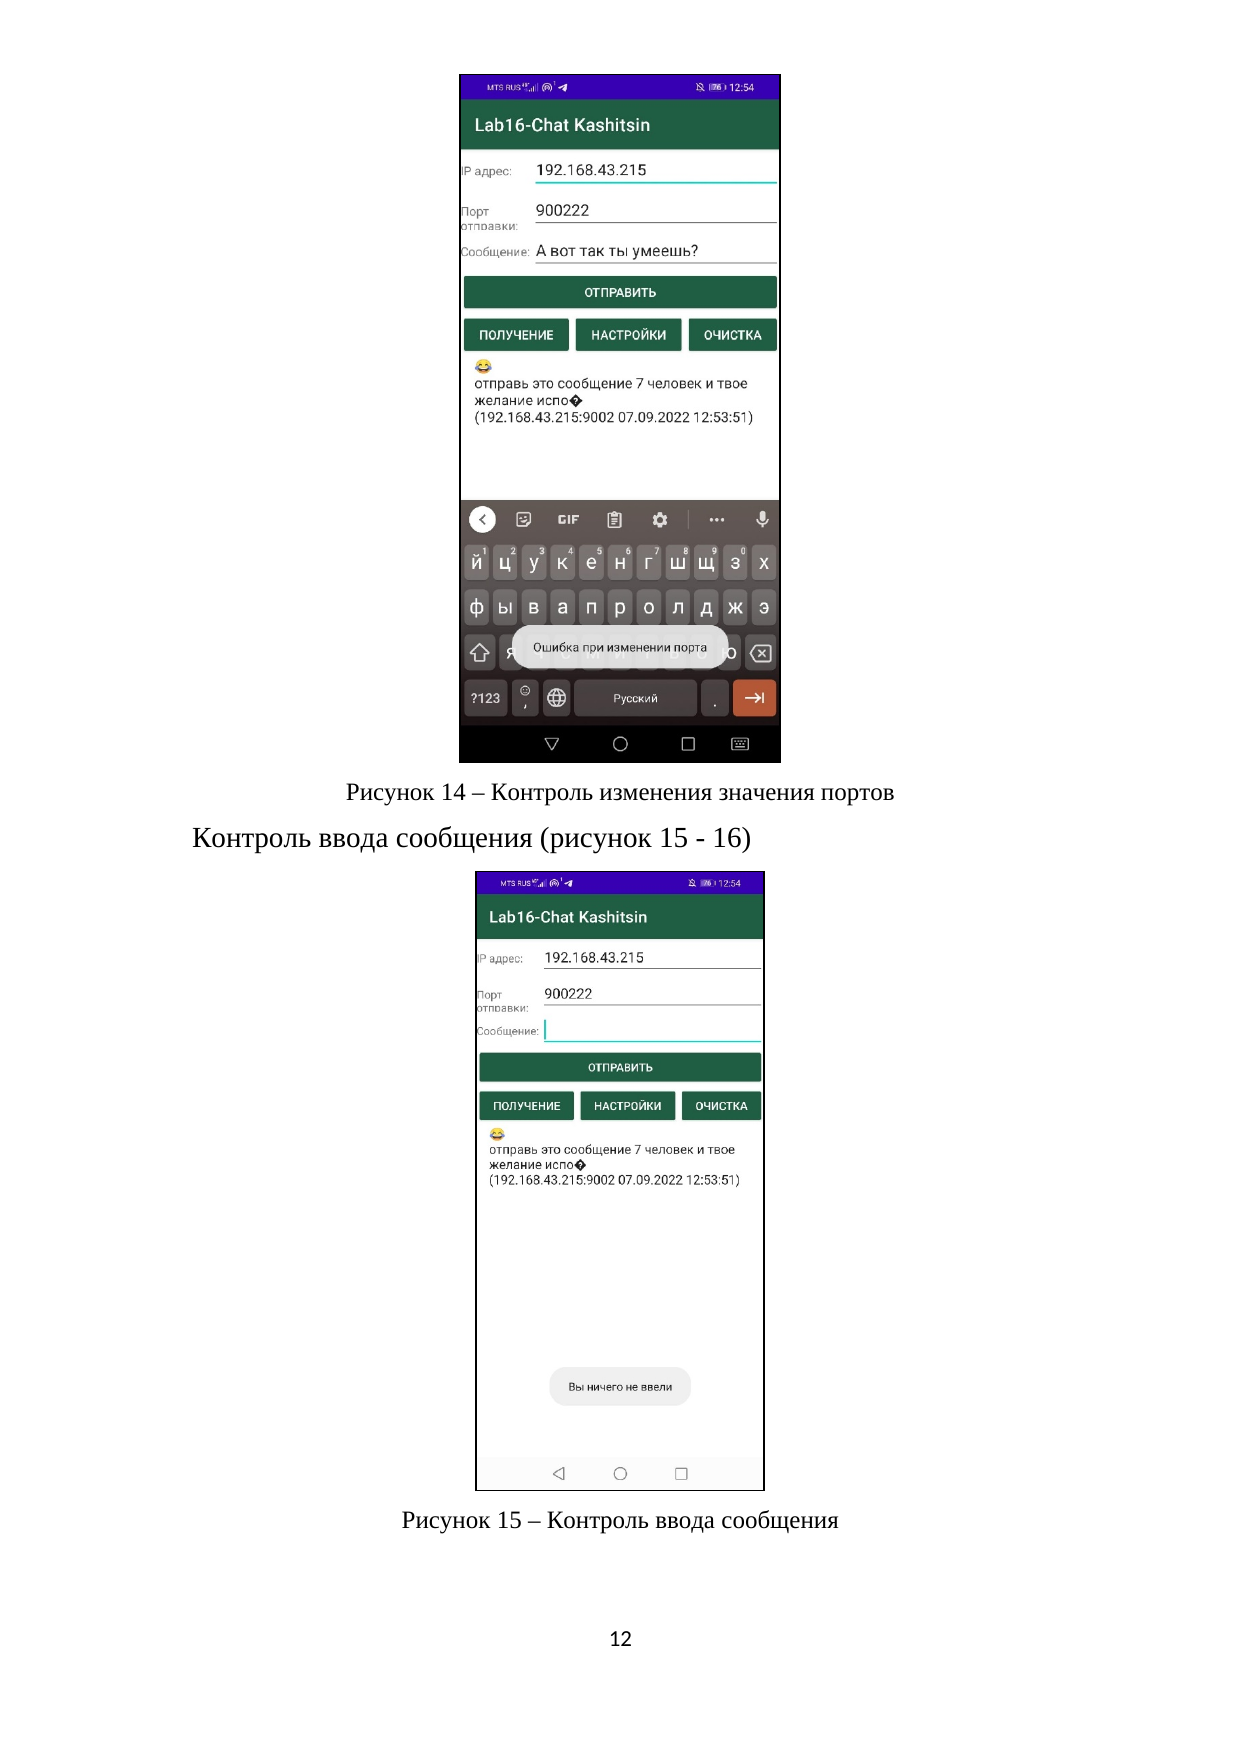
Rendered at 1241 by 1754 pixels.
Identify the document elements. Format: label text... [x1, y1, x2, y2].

text Контроль ввода сообщения (рисунок 15 - 16) [118, 821, 1122, 854]
text Рисунок 14 – Контроль изменения значения портов [118, 777, 1122, 806]
text Рисунок 15 – Контроль ввода сообщения [118, 1506, 1122, 1534]
